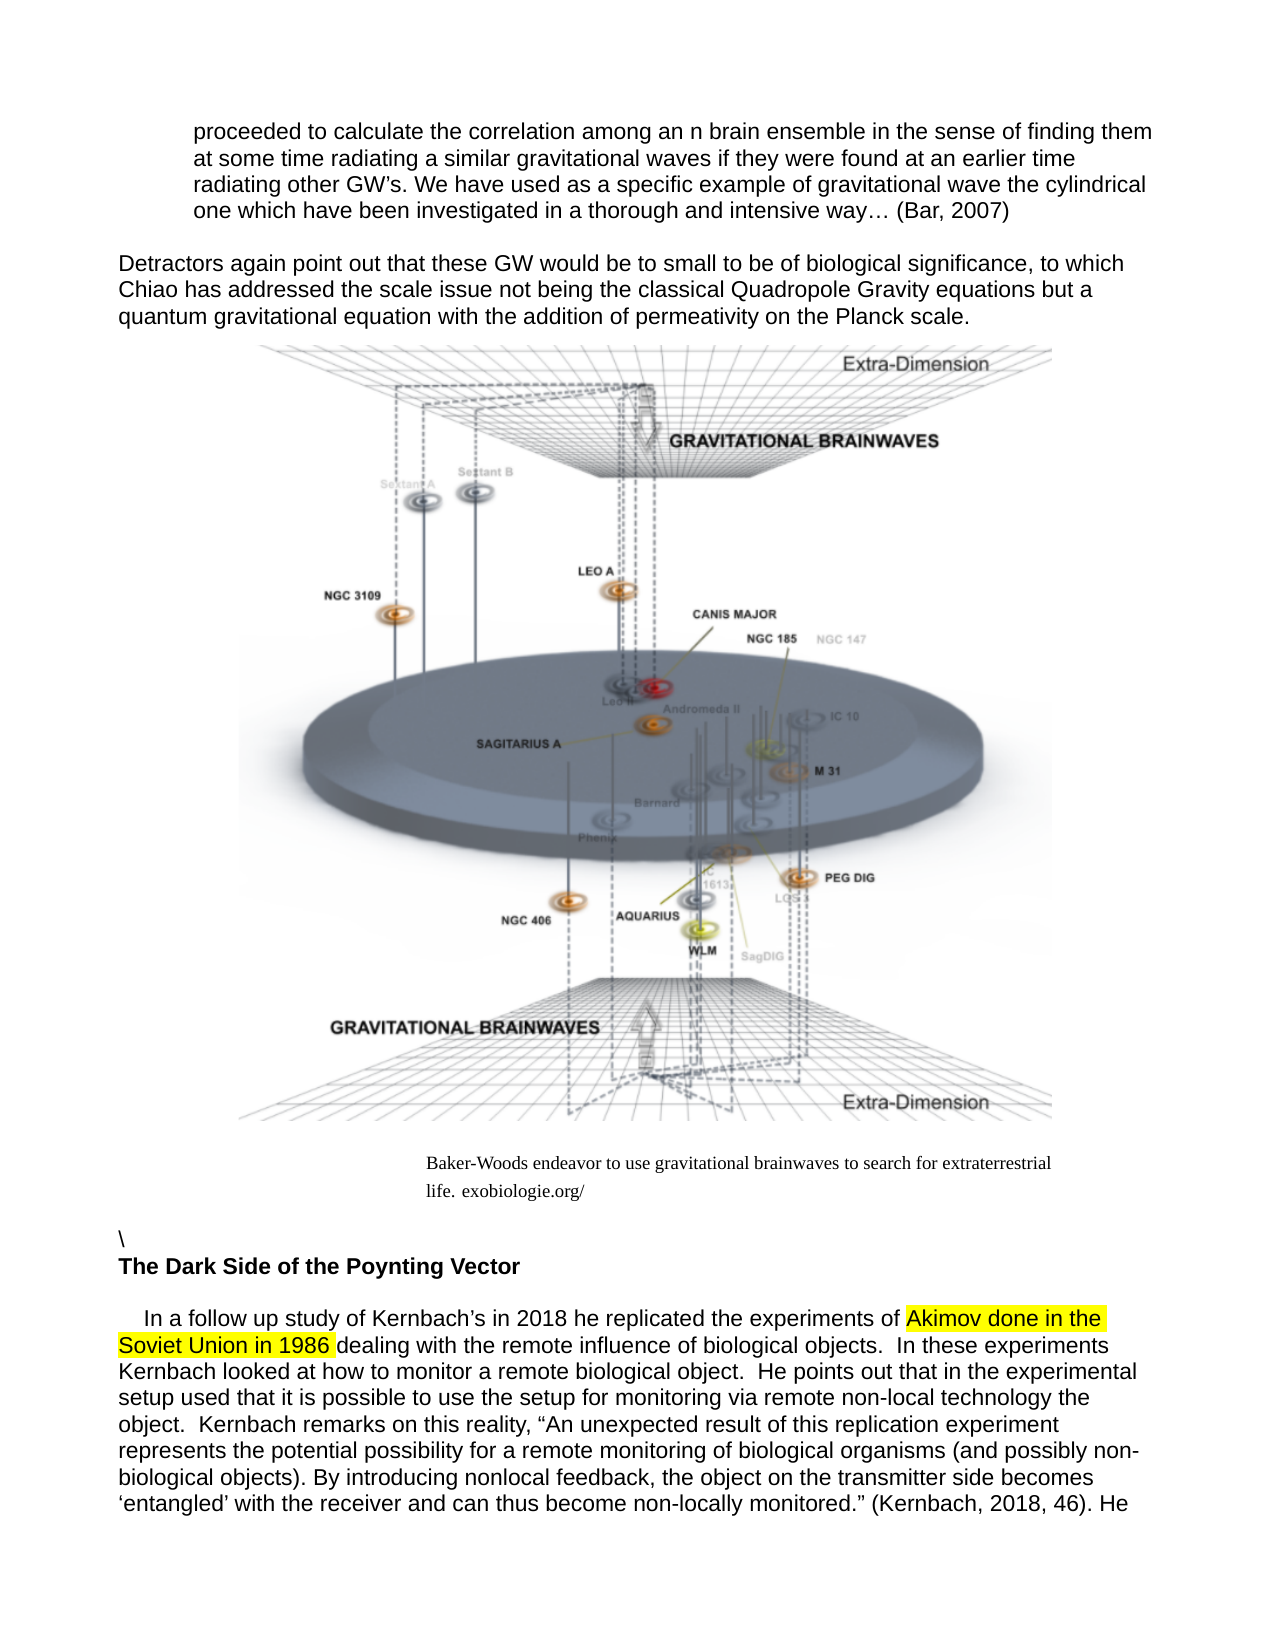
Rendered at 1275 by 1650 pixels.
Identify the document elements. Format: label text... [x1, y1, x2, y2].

text Detractors again point out that these GW would be to small to be of biological significance, to which Chiao has addressed the scale issue not being the classical Quadropole Gravity equations but a quantum gravitational equation with the addition of permeativity on the Planck scale. [118, 250, 1157, 329]
text \ [118, 1226, 1157, 1253]
text proceeded to calculate the correlation among an n brain ensemble in the sense of finding them at some time radiating a similar gravitational waves if they were found at an earlier time radiating other GW’s. We have used as a specific example of gravitational wave the cylindrical one which have been investigated in a thorough and intensive way… (Bar, 2007) [193, 118, 1157, 223]
picture [238, 345, 1052, 1121]
text In a follow up study of Kernbach’s in 2018 he replicated the experiments of Akimov done in the Soviet Union in 1986 dealing with the remote influence of biological objects. In these experiments Kernbach looked at how to monitor a remote biological object. He points out that in the experimental setup used that it is possible to use the setup for monitoring via remote non-local technology the object. Kernbach remarks on this reality, “An unexpected result of this replication experiment represents the potential possibility for a remote monitoring of biological organisms (and possibly non-biological objects). By introducing nonlocal feedback, the object on the transmitter side becomes ‘entangled’ with the receiver and can thus become non-locally monitored.” (Kernbach, 2018, 46). He [118, 1305, 1157, 1516]
text The Dark Side of the Poynting Vector [118, 1253, 1157, 1279]
